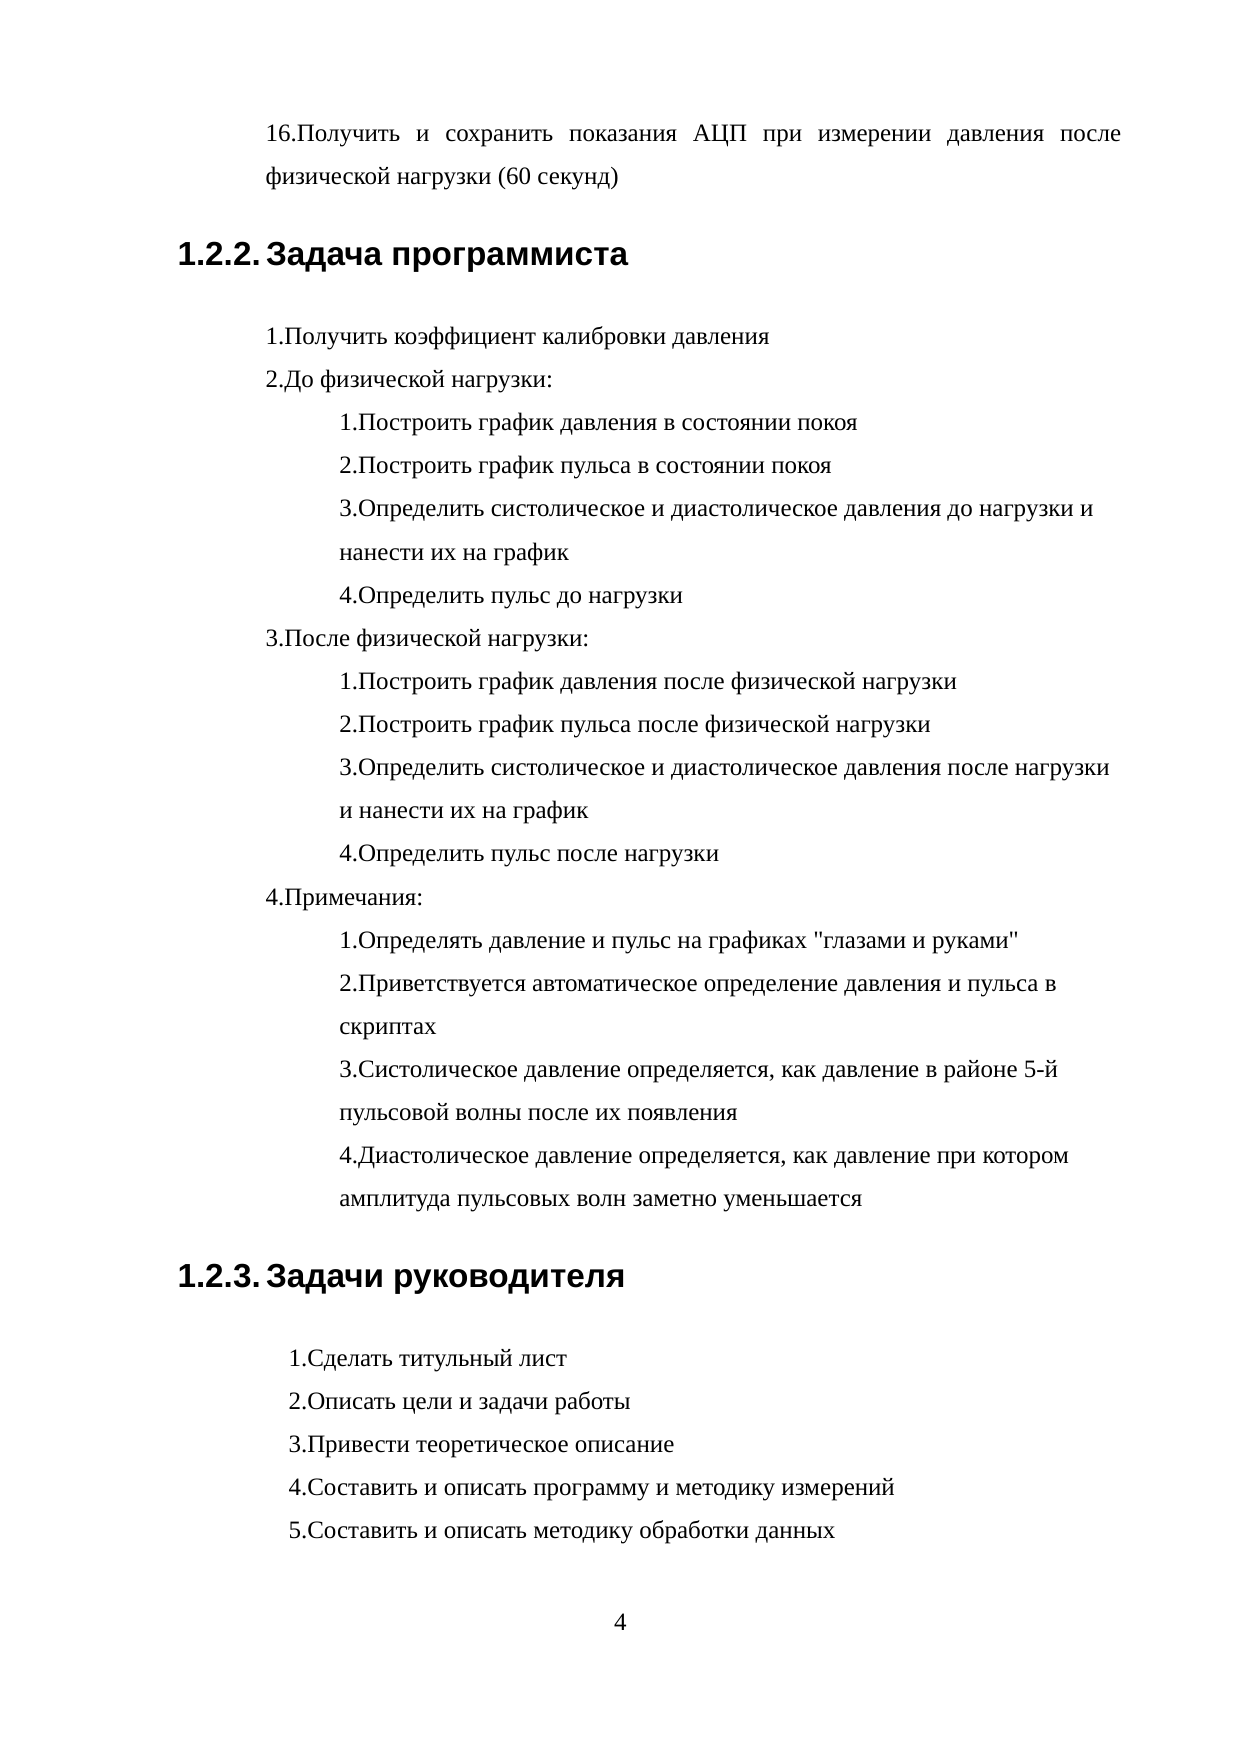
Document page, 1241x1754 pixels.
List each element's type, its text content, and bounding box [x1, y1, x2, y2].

list Составить и описать методику обработки данных [118, 1516, 1122, 1544]
list Построить график пульса после физической нагрузки [118, 709, 1122, 738]
list Определять давление и пульс на графиках "глазами и руками" [118, 925, 1122, 953]
list Определить пульс до нагрузки [118, 580, 1122, 608]
list Систолическое давление определяется, как давление в районе 5-й пульсовой волны после их появления [118, 1054, 1122, 1126]
list Приветствуется автоматическое определение давления и пульса в скриптах [118, 968, 1122, 1040]
list Получить коэффициент калибровки давления [118, 321, 1122, 350]
list Определить систолическое и диастолическое давления после нагрузки и нанести их на график [118, 752, 1122, 824]
list Построить график давления в состоянии покоя [118, 407, 1122, 436]
list До физической нагрузки: [118, 364, 1122, 393]
list Привести теоретическое описание [118, 1429, 1122, 1458]
list Составить и описать программу и методику измерений [118, 1472, 1122, 1501]
list Построить график пульса в состоянии покоя [118, 450, 1122, 479]
list Построить график давления после физической нагрузки [118, 666, 1122, 695]
subtitle Задача программиста [118, 234, 1122, 272]
subtitle Задачи руководителя [118, 1256, 1122, 1294]
list Определить пульс после нагрузки [118, 838, 1122, 867]
list Примечания: [118, 882, 1122, 910]
list После физической нагрузки: [118, 623, 1122, 652]
list Диастолическое давление определяется, как давление при котором амплитуда пульсовых волн заметно уменьшается [118, 1140, 1122, 1212]
list Получить и сохранить показания АЦП при измерении давления после физической нагрузки (60 секунд) [118, 118, 1122, 190]
list Описать цели и задачи работы [118, 1386, 1122, 1415]
list Сделать титульный лист [118, 1343, 1122, 1372]
list Определить систолическое и диастолическое давления до нагрузки и нанести их на график [118, 493, 1122, 565]
